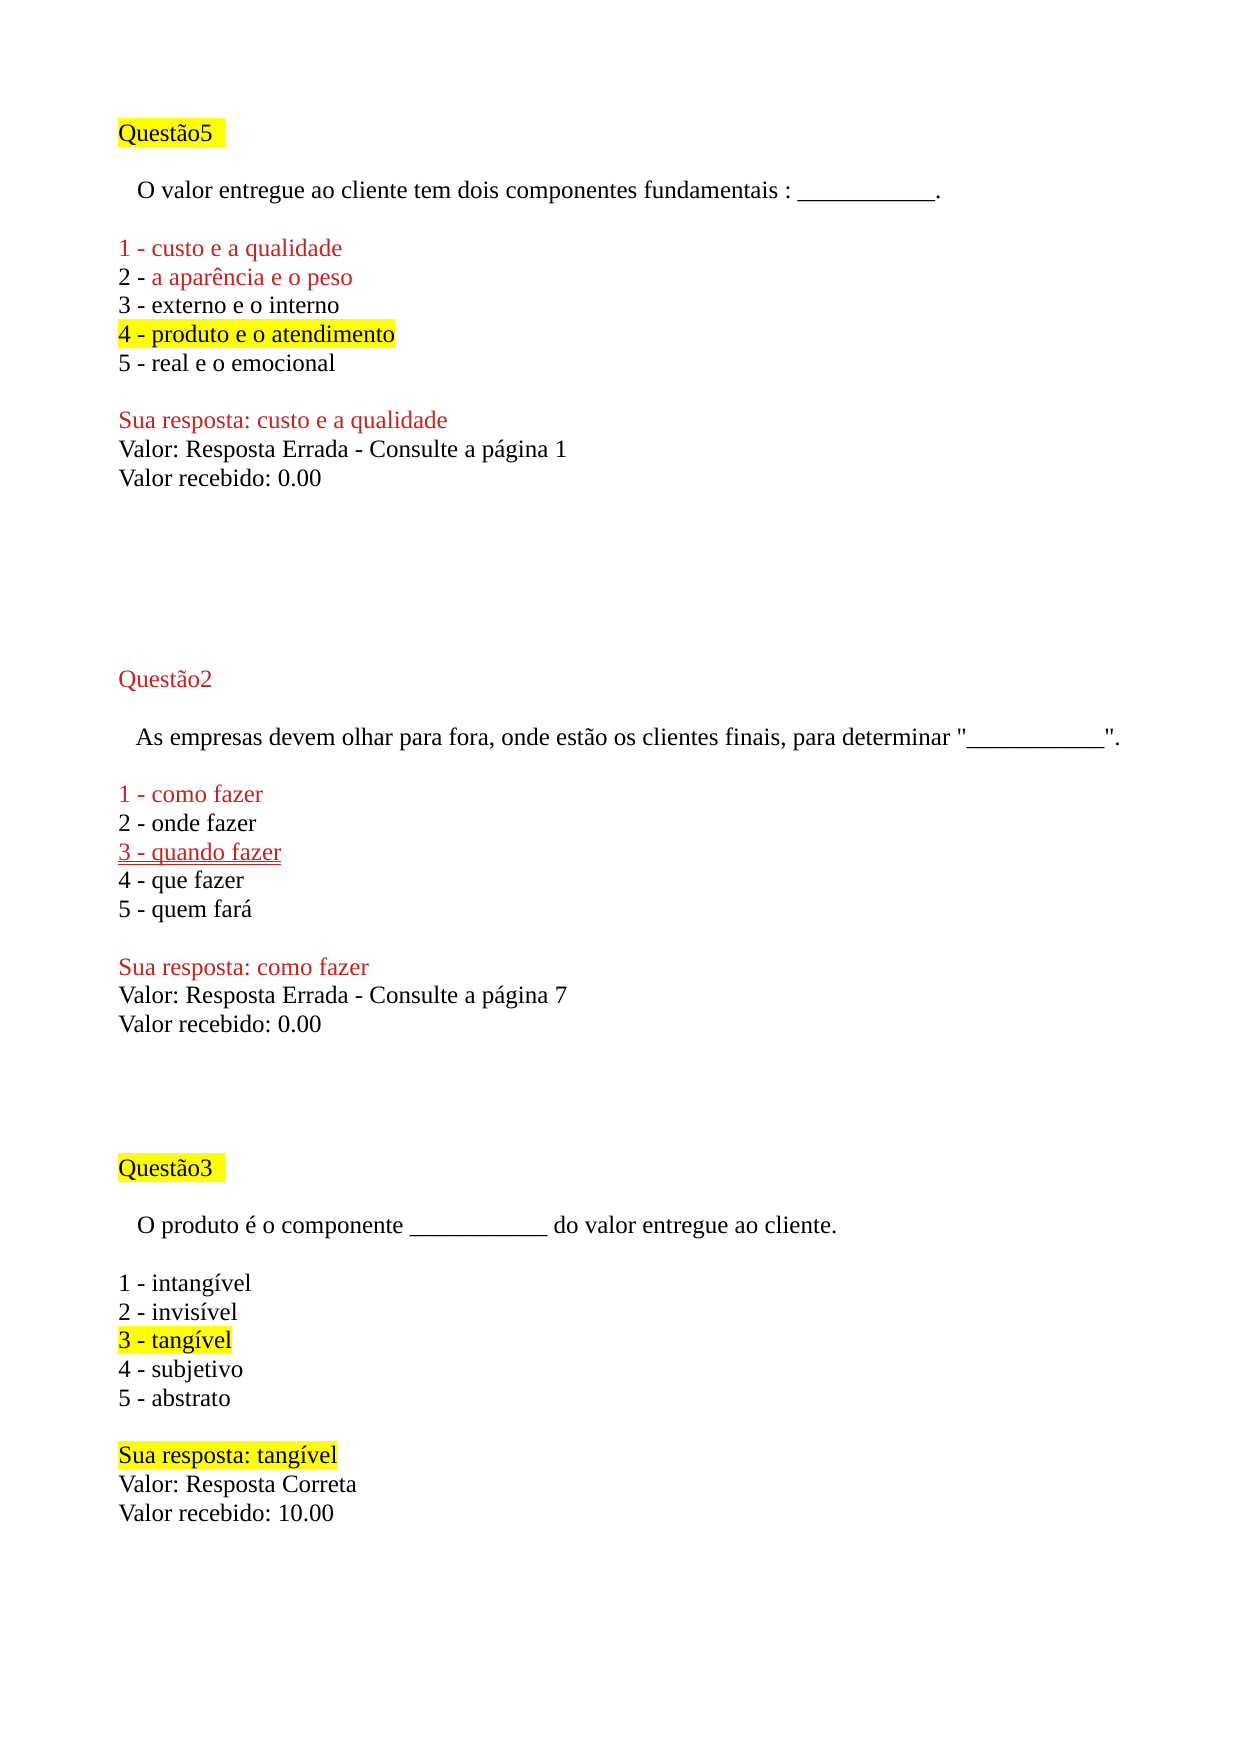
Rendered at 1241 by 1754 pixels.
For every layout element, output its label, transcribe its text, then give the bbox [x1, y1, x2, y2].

text 2 - a aparência e o peso [118, 262, 1122, 291]
text Valor: Resposta Errada - Consulte a página 7 [118, 981, 1122, 1009]
text Questão5 [118, 118, 1122, 147]
text 5 - quem fará [118, 894, 1122, 923]
text 1 - custo e a qualidade [118, 233, 1122, 262]
text Valor recebido: 10.00 [118, 1498, 1122, 1527]
text 4 - produto e o atendimento [118, 319, 1122, 348]
text Questão3 [118, 1153, 1122, 1182]
text 3 - tangível [118, 1326, 1122, 1354]
text 4 - que fazer [118, 866, 1122, 894]
text Sua resposta: como fazer [118, 952, 1122, 981]
text Sua resposta: custo e a qualidade [118, 406, 1122, 434]
text Valor: Resposta Correta [118, 1469, 1122, 1498]
text 3 - externo e o interno [118, 291, 1122, 319]
text As empresas devem olhar para fora, onde estão os clientes finais, para determinar "___________". [118, 722, 1122, 751]
text 3 - quando fazer [118, 837, 1122, 866]
text 1 - como fazer [118, 779, 1122, 808]
text Valor recebido: 0.00 [118, 1009, 1122, 1038]
text O produto é o componente ___________ do valor entregue ao cliente. [118, 1211, 1122, 1239]
text Valor recebido: 0.00 [118, 463, 1122, 492]
text 1 - intangível [118, 1268, 1122, 1297]
text Valor: Resposta Errada - Consulte a página 1 [118, 434, 1122, 463]
text 5 - real e o emocional [118, 348, 1122, 377]
text 5 - abstrato [118, 1383, 1122, 1412]
text 2 - onde fazer [118, 808, 1122, 837]
text 2 - invisível [118, 1297, 1122, 1326]
text Sua resposta: tangível [118, 1441, 1122, 1469]
text O valor entregue ao cliente tem dois componentes fundamentais : ___________. [118, 176, 1122, 204]
text Questão2 [118, 664, 1122, 693]
text 4 - subjetivo [118, 1354, 1122, 1383]
